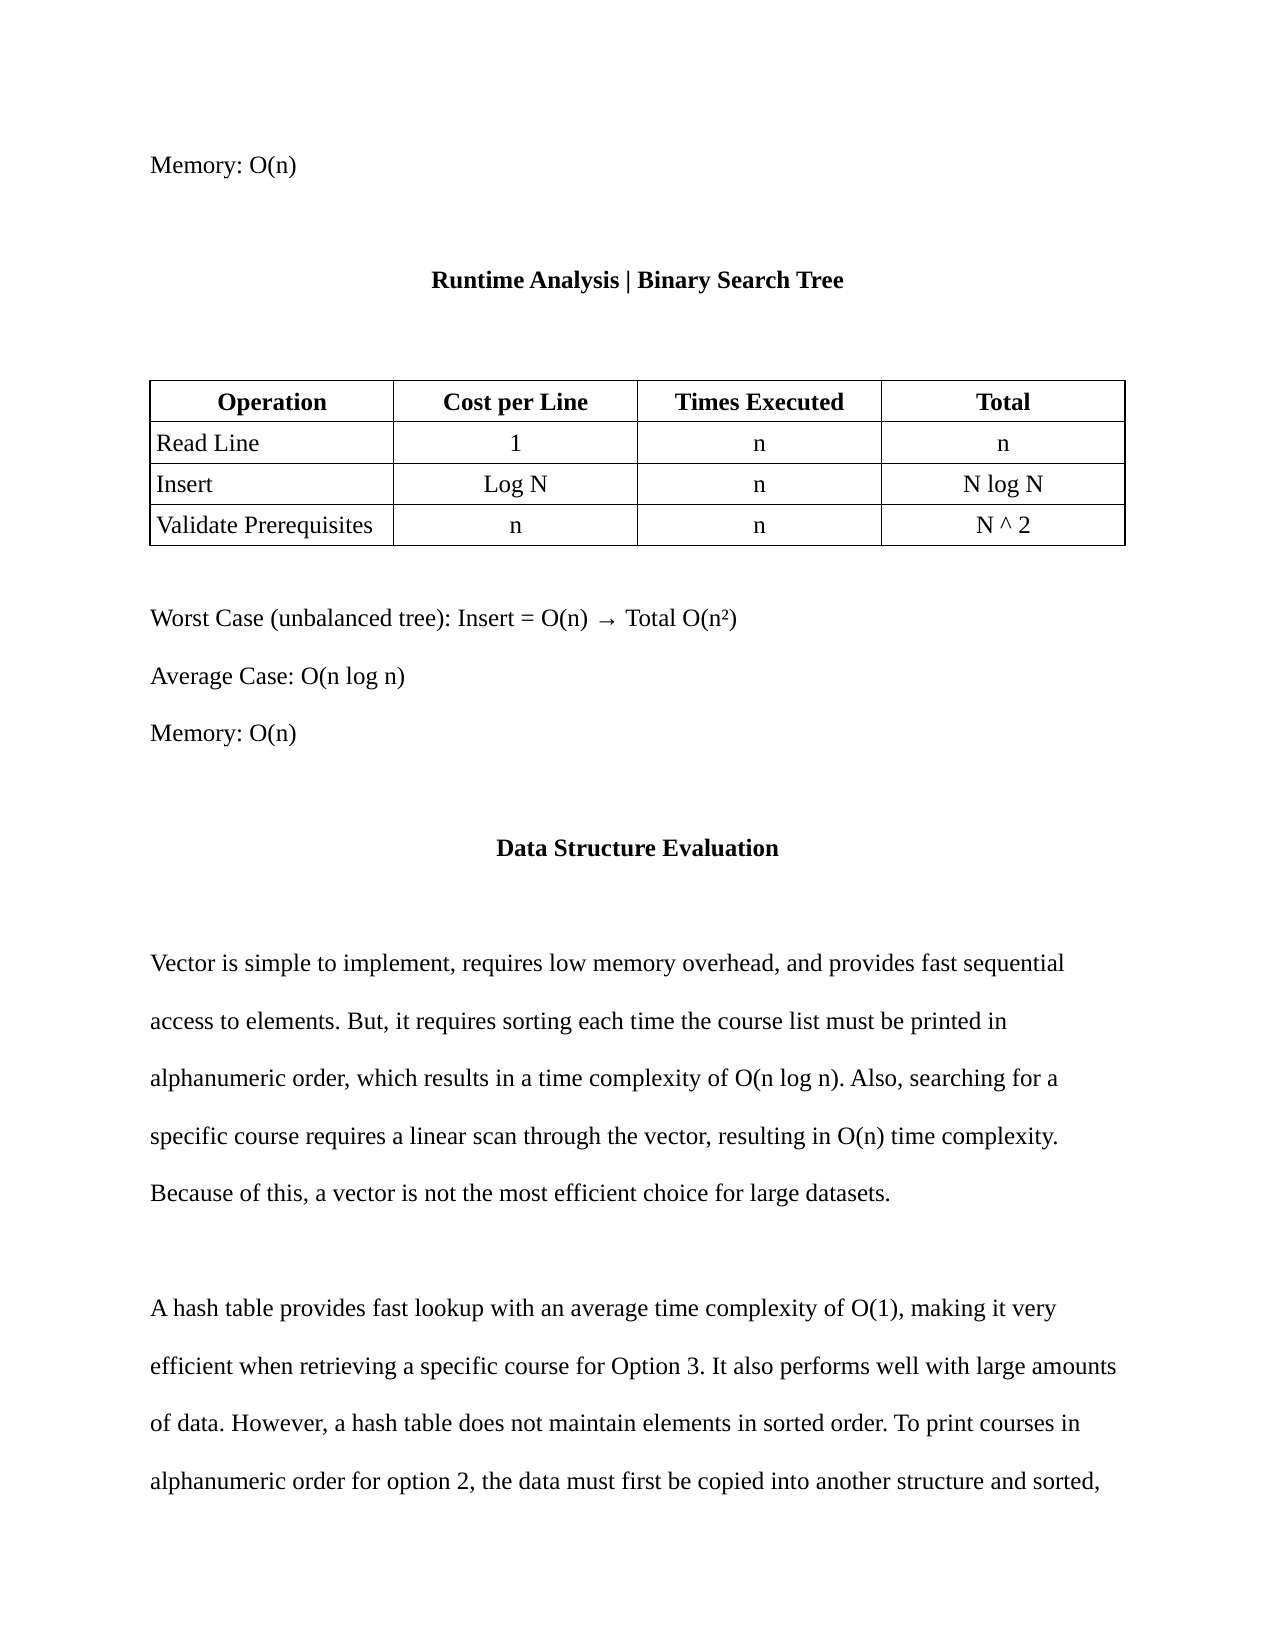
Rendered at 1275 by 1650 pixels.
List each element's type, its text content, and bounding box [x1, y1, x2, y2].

text Memory: O(n) [150, 718, 1125, 747]
text Memory: O(n) [150, 150, 1125, 179]
table_header Total [882, 381, 1124, 421]
text Runtime Analysis | Binary Search Tree [150, 265, 1125, 294]
table_cell Insert [151, 464, 393, 504]
table_cell n [638, 464, 881, 504]
table_header Cost per Line [394, 381, 637, 421]
table_cell n [638, 505, 881, 545]
text Worst Case (unbalanced tree): Insert = O(n) → Total O(n²) [150, 603, 1125, 632]
text Vector is simple to implement, requires low memory overhead, and provides fast sequential access to elements. But, it requires sorting each time the course list must be printed in alphanumeric order, which results in a time complexity of O(n log n). Also, searching for a specific course requires a linear scan through the vector, resulting in O(n) time complexity. Because of this, a vector is not the most efficient choice for large datasets. [150, 948, 1125, 1207]
text A hash table provides fast lookup with an average time complexity of O(1), making it very efficient when retrieving a specific course for Option 3. It also performs well with large amounts of data. However, a hash table does not maintain elements in sorted order. To print courses in alphanumeric order for option 2, the data must first be copied into another structure and sorted, [150, 1293, 1125, 1495]
table_cell N log N [882, 464, 1124, 504]
text Average Case: O(n log n) [150, 661, 1125, 690]
table_cell n [394, 505, 637, 545]
table_header Operation [151, 381, 393, 421]
text Data Structure Evaluation [150, 833, 1125, 862]
table_cell Read Line [151, 422, 393, 462]
table_cell Log N [394, 464, 637, 504]
table_cell n [882, 422, 1124, 462]
table_cell N ^ 2 [882, 505, 1124, 545]
table_header Times Executed [638, 381, 881, 421]
table_cell 1 [394, 422, 637, 462]
table_cell n [638, 422, 881, 462]
table_cell Validate Prerequisites [151, 505, 393, 545]
